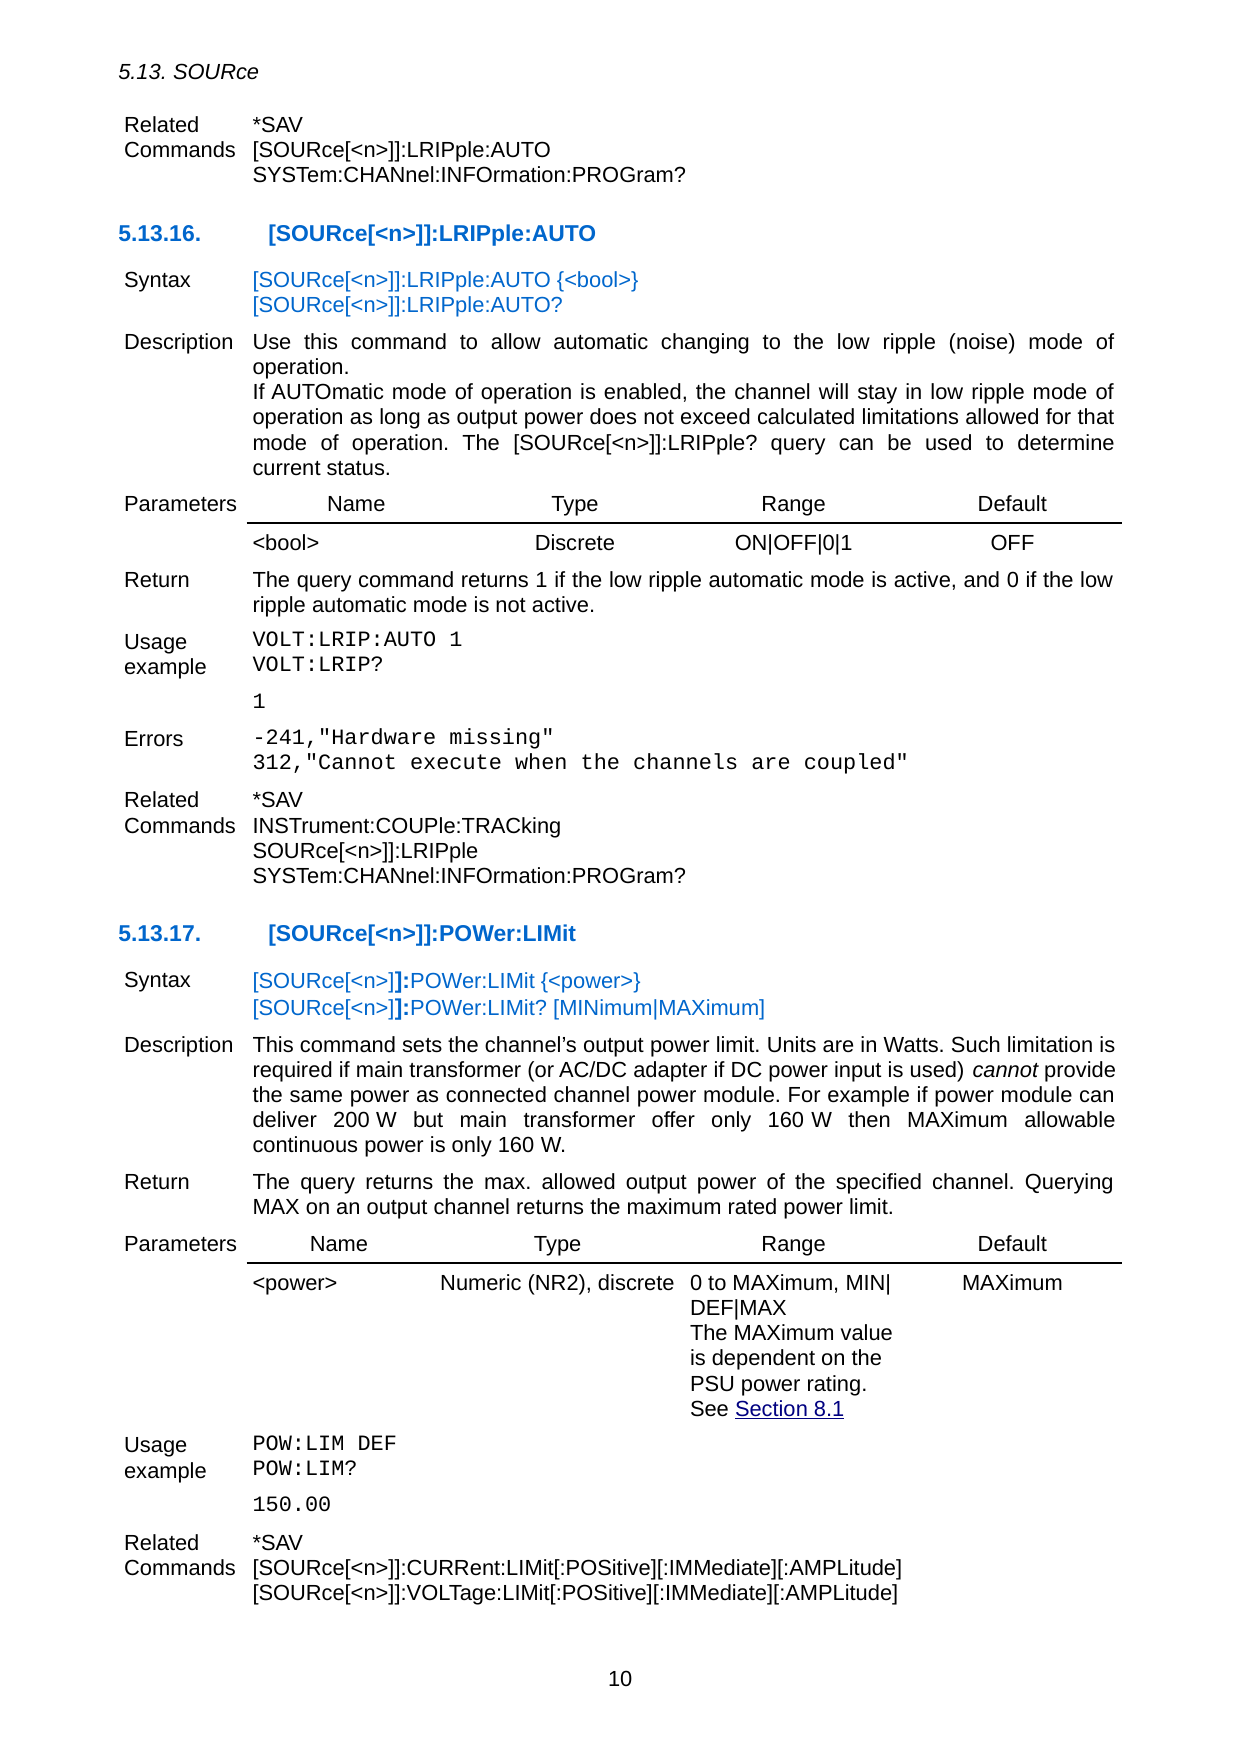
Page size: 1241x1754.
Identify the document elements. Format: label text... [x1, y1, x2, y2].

table_cell <bool> [247, 524, 465, 561]
table_cell Discrete [465, 524, 684, 561]
subtitle [SOURce[<n>]]:LRIPple:AUTO [118, 220, 1122, 246]
subtitle [SOURce[<n>]]:POWer:LIMit [118, 920, 1122, 947]
table_cell Return [118, 1163, 247, 1225]
table_cell Name [247, 486, 465, 522]
table_cell Return [118, 561, 247, 623]
table_cell Related Commands [118, 782, 247, 894]
table_cell Parameters [118, 486, 247, 561]
table_cell Range [684, 486, 903, 522]
table_cell *SAV [SOURce[<n>]]:CURRent:LIMit[:POSitive][:IMMediate][:AMPLitude] [SOURce[<n>]]:VOLTage:LIMit[:POSitive][:IMMediate][:AMPLitude] [247, 1524, 1122, 1611]
table_cell Related Commands [118, 106, 247, 193]
table_cell Type [431, 1225, 684, 1262]
table_cell ON|OFF|0|1 [684, 524, 903, 561]
table_cell Numeric (NR2), discrete [431, 1264, 684, 1427]
table_cell Usage example [118, 623, 247, 721]
table_header [SOURce[<n>]]:LRIPple:AUTO {<bool>} [SOURce[<n>]]:LRIPple:AUTO? [247, 261, 1122, 323]
table_cell *SAV INSTrument:COUPle:TRACking SOURce[<n>]]:LRIPple SYSTem:CHANnel:INFOrmation:PROGram? [247, 782, 1122, 894]
table_cell Errors [118, 721, 247, 782]
table_cell This command sets the channel’s output power limit. Units are in Watts. Such limitation is required if main transformer (or AC/DC adapter if DC power input is used) cannot provide the same power as connected channel power module. For example if power module can deliver 200 W but main transformer offer only 160 W then MAXimum allowable continuous power is only 160 W. [247, 1026, 1122, 1163]
table_cell Usage example [118, 1427, 247, 1524]
table_cell Description [118, 323, 247, 486]
table_cell Type [465, 486, 684, 522]
table_cell MAXimum [903, 1264, 1122, 1427]
table_cell 0 to MAXimum, MIN|DEF|MAX The MAXimum value is dependent on the PSU power rating. See Section 8.1 [684, 1264, 903, 1427]
table_header Syntax [118, 261, 247, 323]
table_cell *SAV [SOURce[<n>]]:LRIPple:AUTO SYSTem:CHANnel:INFOrmation:PROGram? [247, 106, 1122, 193]
table_cell -241,"Hardware missing" 312,"Cannot execute when the channels are coupled" [247, 721, 1122, 782]
table_cell <power> [247, 1264, 431, 1427]
table_cell Description [118, 1026, 247, 1163]
table_cell Range [684, 1225, 903, 1262]
table_cell Default [903, 1225, 1122, 1262]
table_cell Default [903, 486, 1122, 522]
table_header Syntax [118, 962, 247, 1026]
table_cell The query returns the max. allowed output power of the specified channel. Querying MAX on an output channel returns the maximum rated power limit. [247, 1163, 1122, 1225]
table_cell The query command returns 1 if the low ripple automatic mode is active, and 0 if the low ripple automatic mode is not active. [247, 561, 1122, 623]
table_cell Related Commands [118, 1524, 247, 1611]
table_cell POW:LIM DEF POW:LIM? 150.00 [247, 1427, 1122, 1524]
table_cell Parameters [118, 1225, 247, 1427]
table_cell OFF [903, 524, 1122, 561]
table_cell Use this command to allow automatic changing to the low ripple (noise) mode of operation. If AUTOmatic mode of operation is enabled, the channel will stay in low ripple mode of operation as long as output power does not exceed calculated limitations allowed for that mode of operation. The [SOURce[<n>]]:LRIPple? query can be used to determine current status. [247, 323, 1122, 486]
table_header [SOURce[<n>]]:POWer:LIMit {<power>} [SOURce[<n>]]:POWer:LIMit? [MINimum|MAXimum] [247, 962, 1122, 1026]
table_cell Name [247, 1225, 431, 1262]
table_cell VOLT:LRIP:AUTO 1 VOLT:LRIP? 1 [247, 623, 1122, 721]
